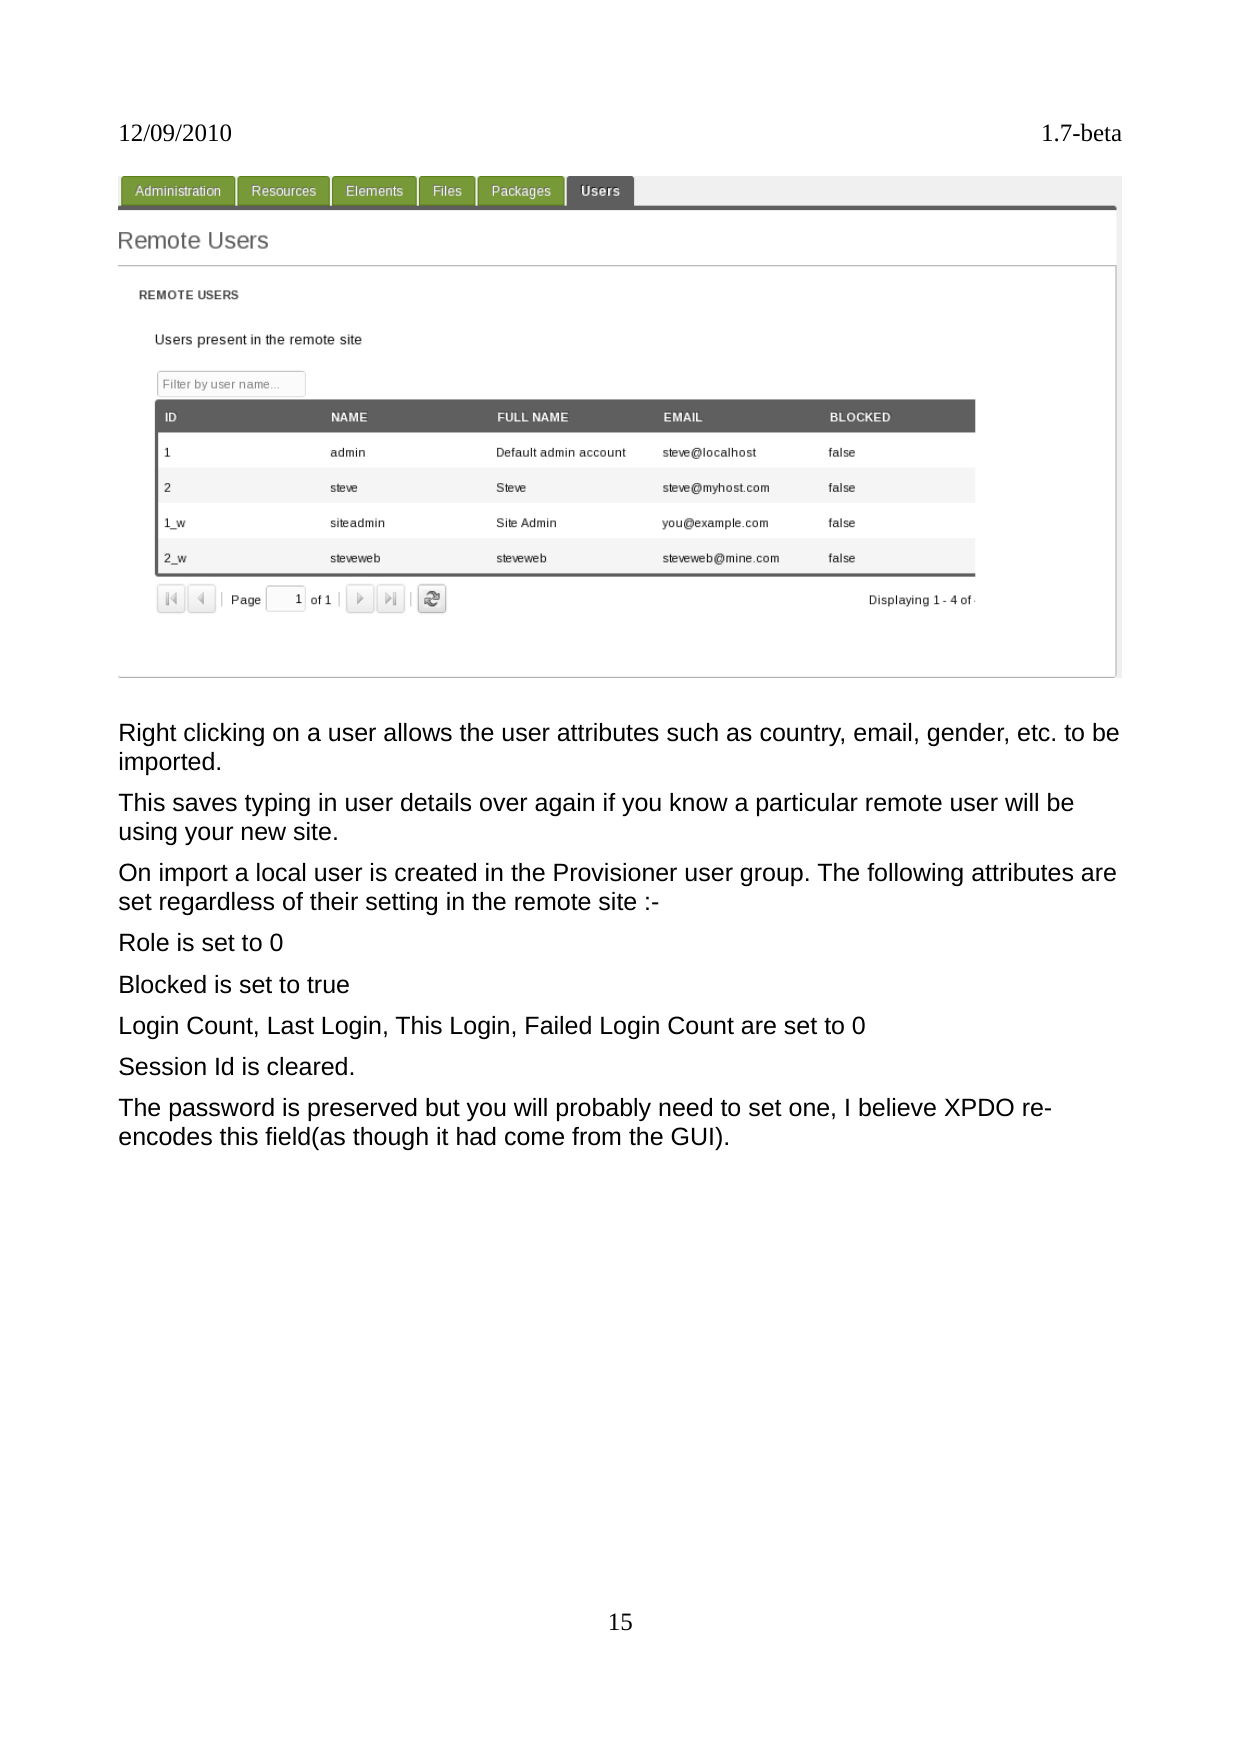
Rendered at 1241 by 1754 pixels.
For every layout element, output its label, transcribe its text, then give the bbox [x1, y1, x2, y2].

text On import a local user is created in the Provisioner user group. The following attributes are set regardless of their setting in the remote site :- [118, 858, 1122, 916]
text Session Id is cleared. [118, 1052, 1122, 1081]
text The password is preserved but you will probably need to set one, I believe XPDO re-encodes this field(as though it had come from the GUI). [118, 1093, 1122, 1151]
text Login Count, Last Login, This Login, Failed Login Count are set to 0 [118, 1011, 1122, 1040]
text This saves typing in user details over again if you know a particular remote user will be using your new site. [118, 788, 1122, 846]
text Blocked is set to true [118, 970, 1122, 998]
picture [118, 176, 1122, 678]
text Right clicking on a user allows the user attributes such as country, email, gender, etc. to be imported. [118, 718, 1122, 776]
text Role is set to 0 [118, 928, 1122, 957]
